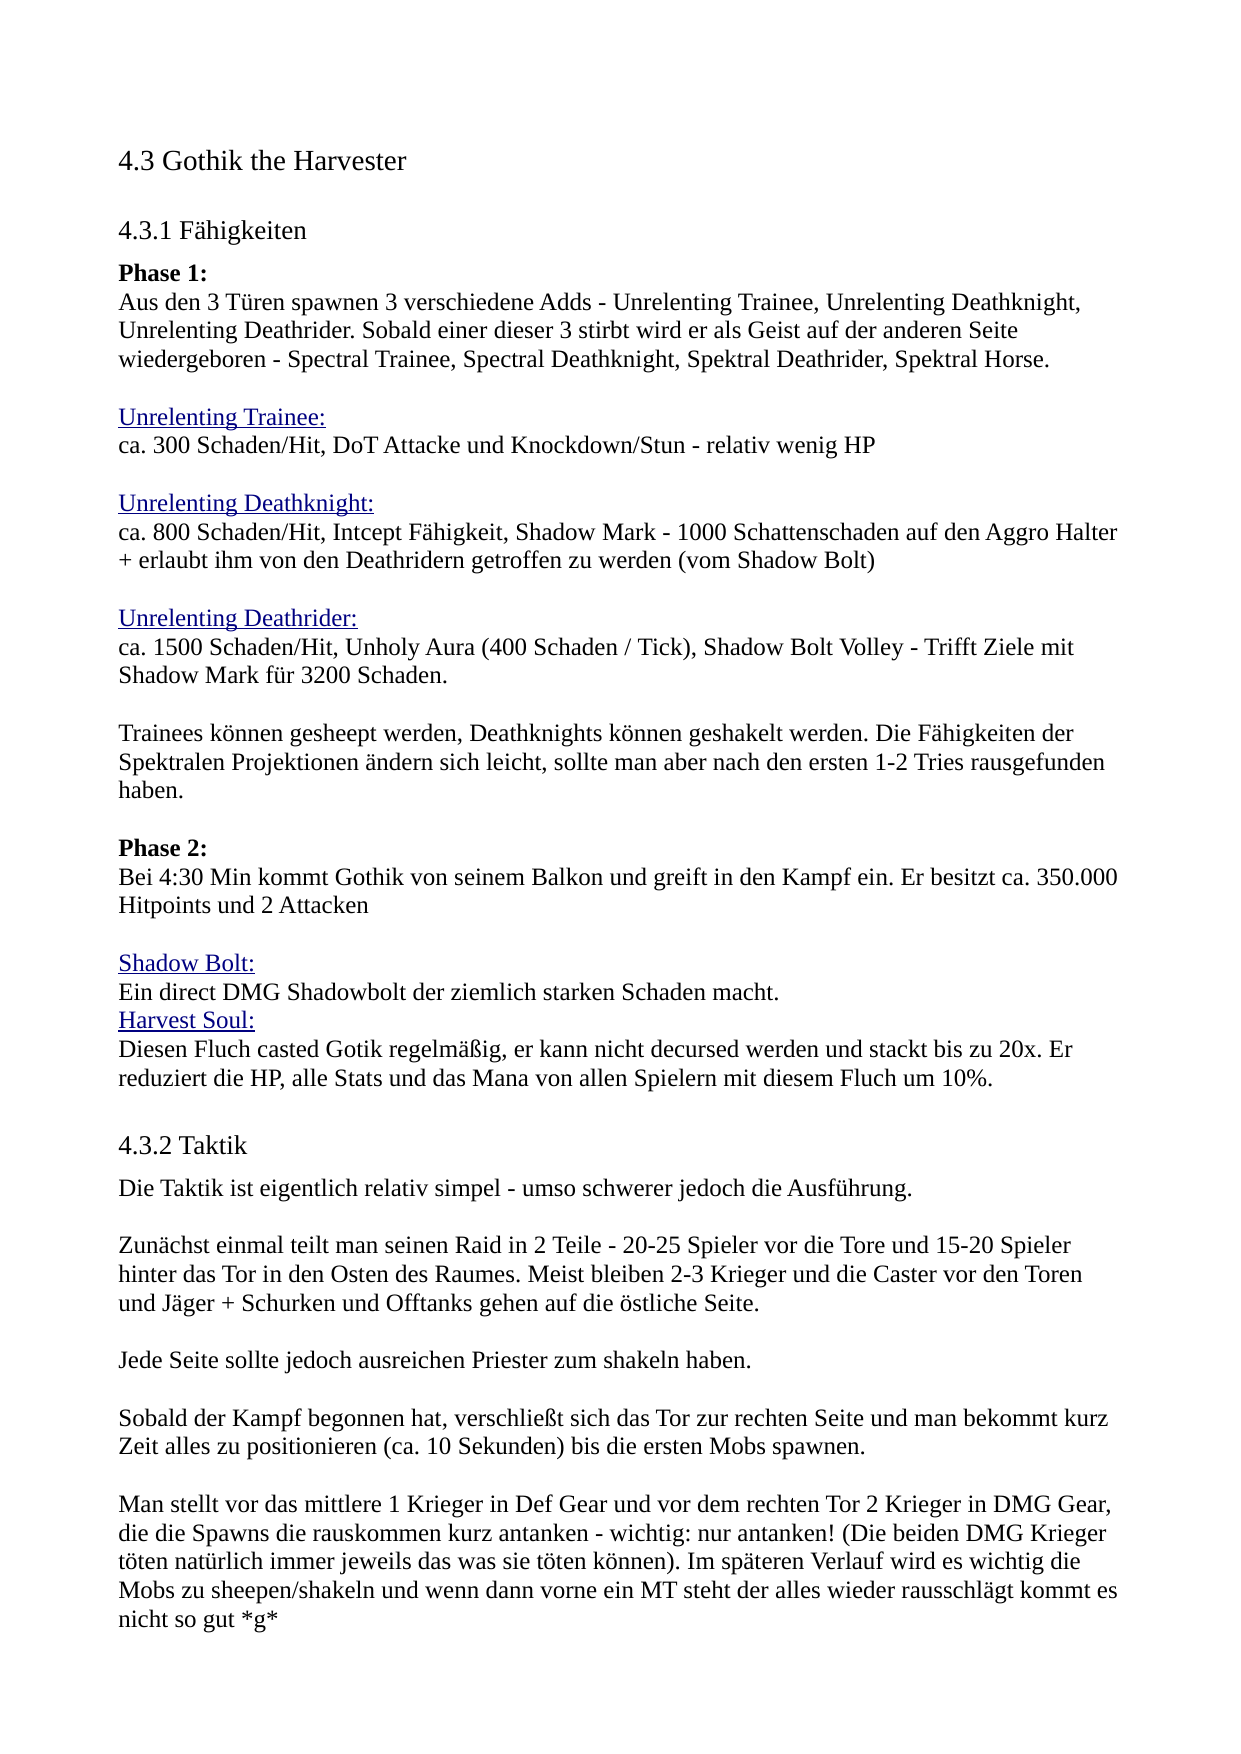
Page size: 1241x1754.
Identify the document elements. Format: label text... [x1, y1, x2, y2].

subtitle 4.3.1 Fähigkeiten [118, 214, 1122, 245]
subtitle 4.3 Gothik the Harvester [118, 143, 1122, 177]
text Phase 1: Aus den 3 Türen spawnen 3 verschiedene Adds - Unrelenting Trainee, Unrelenting Deathknight, Unrelenting Deathrider. Sobald einer dieser 3 stirbt wird er als Geist auf der anderen Seite wiedergeboren - Spectral Trainee, Spectral Deathknight, Spektral Deathrider, Spektral Horse. Unrelenting Trainee: ca. 300 Schaden/Hit, DoT Attacke und Knockdown/Stun - relativ wenig HP Unrelenting Deathknight: ca. 800 Schaden/Hit, Intcept Fähigkeit, Shadow Mark - 1000 Schattenschaden auf den Aggro Halter + erlaubt ihm von den Deathridern getroffen zu werden (vom Shadow Bolt) Unrelenting Deathrider: ca. 1500 Schaden/Hit, Unholy Aura (400 Schaden / Tick), Shadow Bolt Volley - Trifft Ziele mit Shadow Mark für 3200 Schaden. Trainees können gesheept werden, Deathknights können geshakelt werden. Die Fähigkeiten der Spektralen Projektionen ändern sich leicht, sollte man aber nach den ersten 1-2 Tries rausgefunden haben. Phase 2: Bei 4:30 Min kommt Gothik von seinem Balkon und greift in den Kampf ein. Er besitzt ca. 350.000 Hitpoints und 2 Attacken Shadow Bolt: Ein direct DMG Shadowbolt der ziemlich starken Schaden macht. Harvest Soul: Diesen Fluch casted Gotik regelmäßig, er kann nicht decursed werden und stackt bis zu 20x. Er reduziert die HP, alle Stats und das Mana von allen Spielern mit diesem Fluch um 10%. [118, 258, 1122, 1092]
text Die Taktik ist eigentlich relativ simpel - umso schwerer jedoch die Ausführung. Zunächst einmal teilt man seinen Raid in 2 Teile - 20-25 Spieler vor die Tore und 15-20 Spieler hinter das Tor in den Osten des Raumes. Meist bleiben 2-3 Krieger und die Caster vor den Toren und Jäger + Schurken und Offtanks gehen auf die östliche Seite. Jede Seite sollte jedoch ausreichen Priester zum shakeln haben. Sobald der Kampf begonnen hat, verschließt sich das Tor zur rechten Seite und man bekommt kurz Zeit alles zu positionieren (ca. 10 Sekunden) bis die ersten Mobs spawnen. Man stellt vor das mittlere 1 Krieger in Def Gear und vor dem rechten Tor 2 Krieger in DMG Gear, die die Spawns die rauskommen kurz antanken - wichtig: nur antanken! (Die beiden DMG Krieger töten natürlich immer jeweils das was sie töten können). Im späteren Verlauf wird es wichtig die Mobs zu sheepen/shakeln und wenn dann vorne ein MT steht der alles wieder rausschlägt kommt es nicht so gut *g* [118, 1173, 1122, 1633]
subtitle 4.3.2 Taktik [118, 1129, 1122, 1160]
